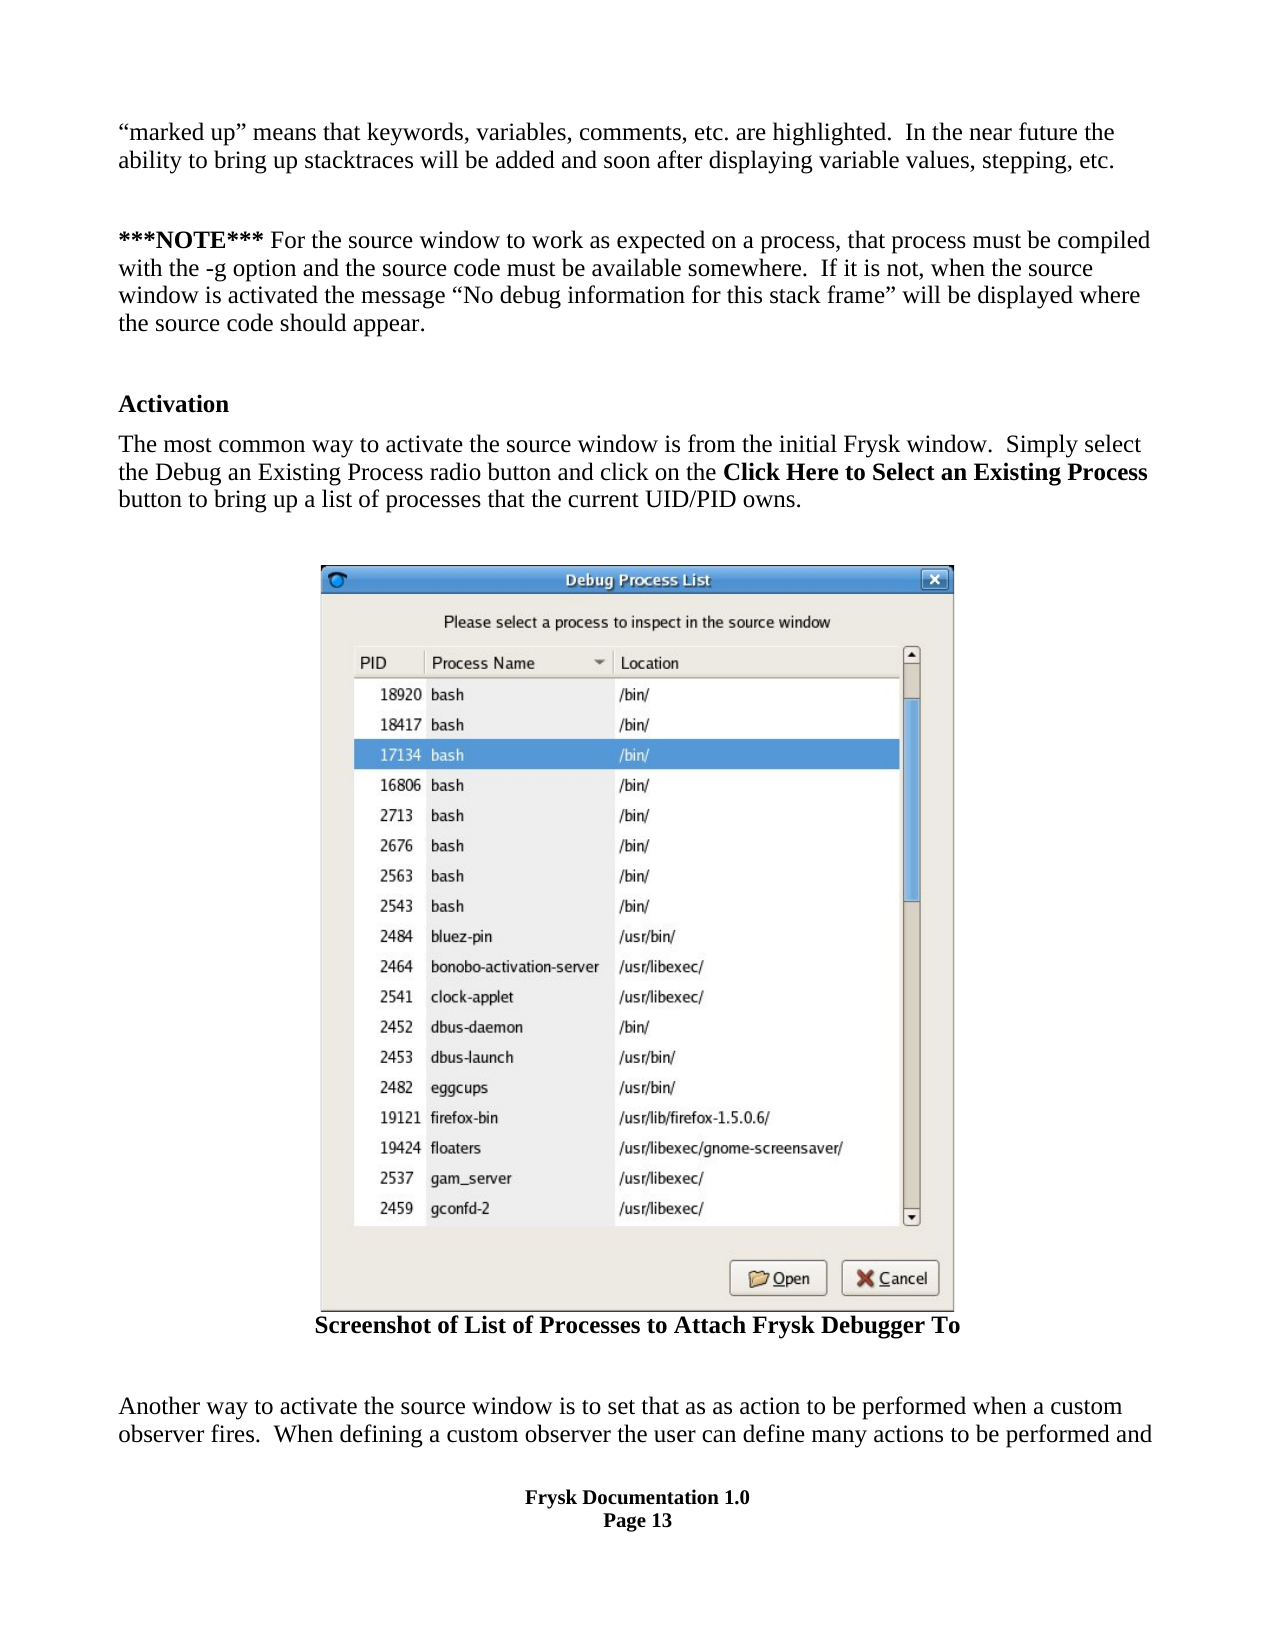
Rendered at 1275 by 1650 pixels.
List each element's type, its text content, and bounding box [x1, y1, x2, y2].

text The most common way to activate the source window is from the initial Frysk window. Simply select the Debug an Existing Process radio button and click on the Click Here to Select an Existing Process button to bring up a list of processes that the current UID/PID owns. [118, 430, 1157, 513]
text Another way to activate the source window is to set that as as action to be performed when a custom observer fires. When defining a custom observer the user can define many actions to be performed and [118, 1392, 1157, 1447]
text ***NOTE*** For the source window to work as expected on a process, that process must be compiled with the -g option and the source code must be available somewhere. If it is not, when the source window is activated the message “No debug information for this stack frame” will be displayed where the source code should appear. [118, 226, 1157, 337]
text “marked up” means that keywords, variables, comments, etc. are highlighted. In the near future the ability to bring up stacktraces will be added and soon after displaying variable values, stepping, etc. [118, 118, 1157, 173]
text Activation [118, 390, 1157, 417]
picture [320, 565, 955, 1312]
text Screenshot of List of Processes to Attach Frysk Debugger To [118, 566, 1157, 1339]
